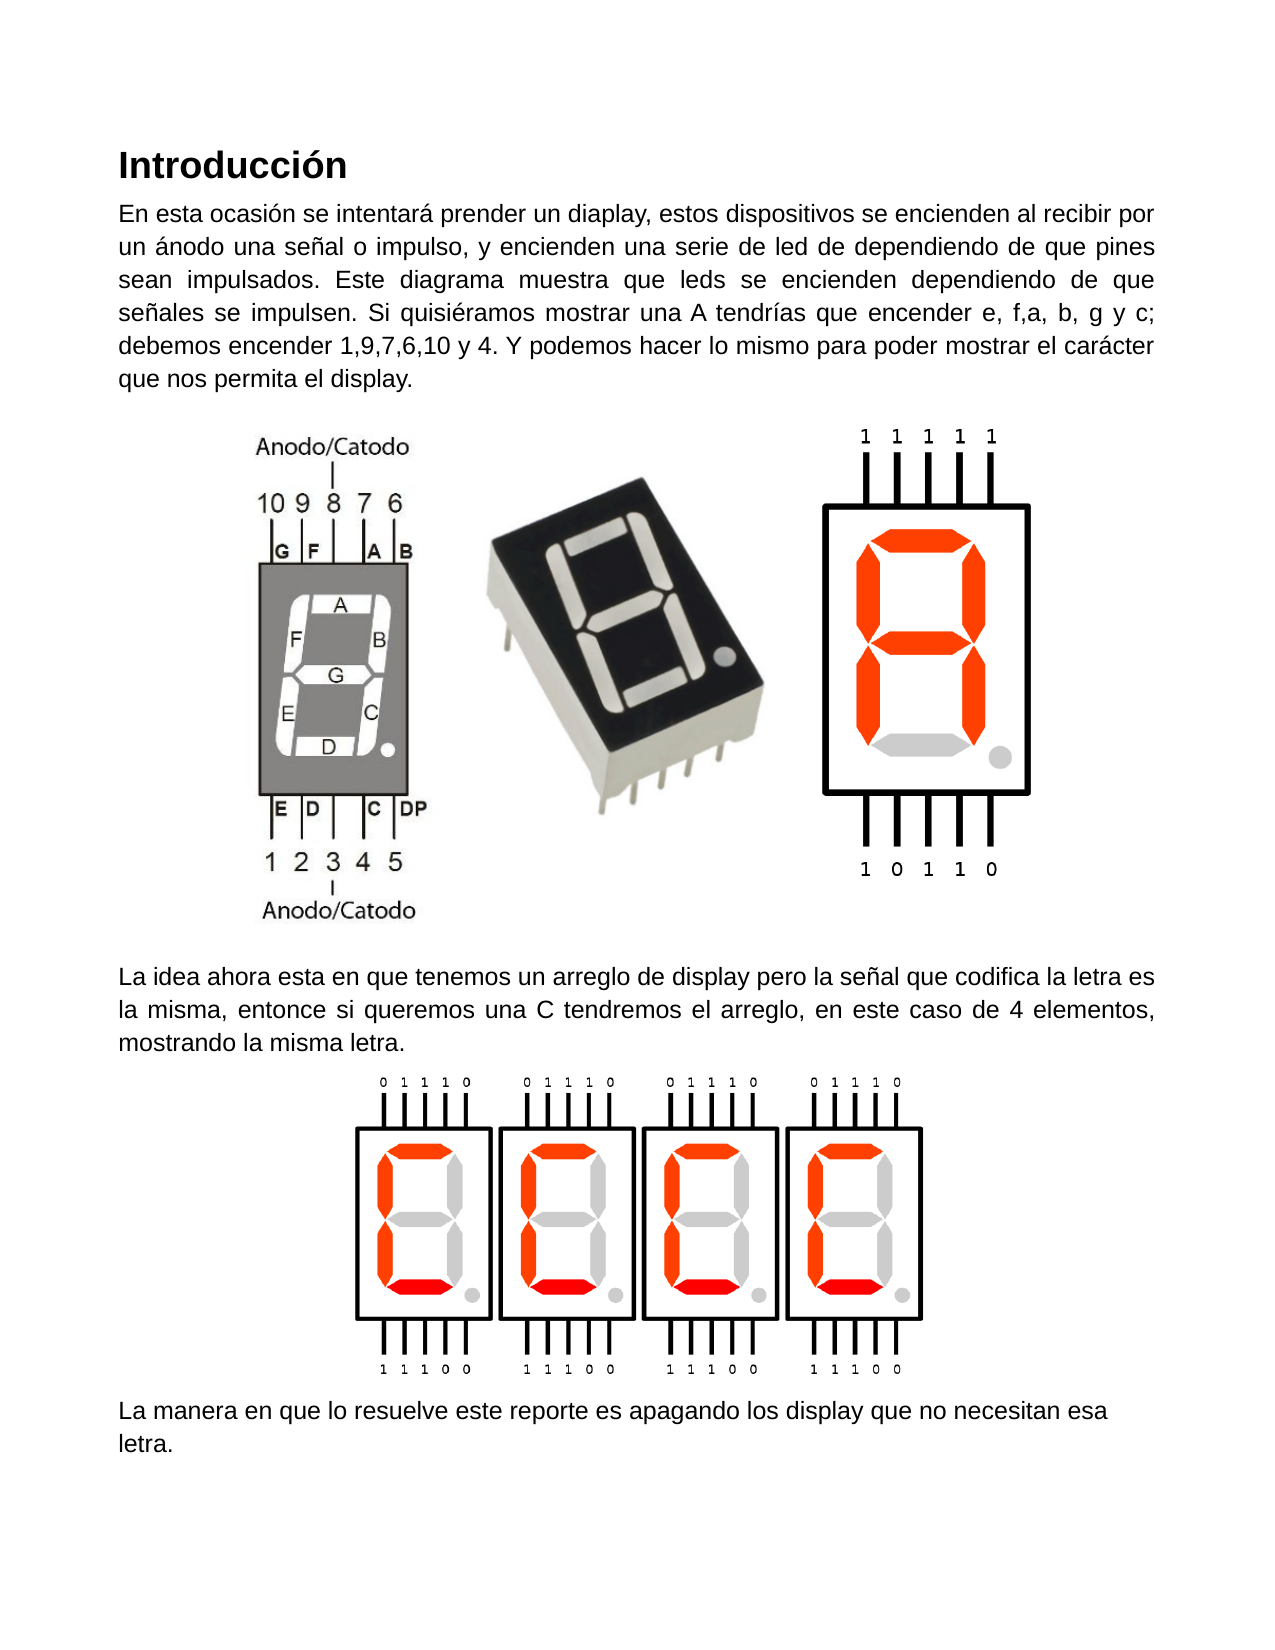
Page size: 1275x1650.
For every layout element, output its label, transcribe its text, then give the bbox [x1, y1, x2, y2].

text En esta ocasión se intentará prender un diaplay, estos dispositivos se encienden al recibir por un ánodo una señal o impulso, y encienden una serie de led de dependiendo de que pines sean impulsados. Este diagrama muestra que leds se encienden dependiendo de que señales se impulsen. Si quisiéramos mostrar una A tendrías que encender e, f,a, b, g y c; debemos encender 1,9,7,6,10 y 4. Y podemos hacer lo mismo para poder mostrar el carácter que nos permita el display. [118, 199, 1157, 393]
picture [345, 1075, 930, 1378]
picture [228, 412, 1048, 944]
text La idea ahora esta en que tenemos un arreglo de display pero la señal que codifica la letra es la misma, entonce si queremos una C tendremos el arreglo, en este caso de 4 elementos, mostrando la misma letra. [118, 962, 1157, 1057]
subtitle Introducción [118, 143, 1157, 187]
text La manera en que lo resuelve este reporte es apagando los display que no necesitan esa letra. [118, 1396, 1157, 1458]
